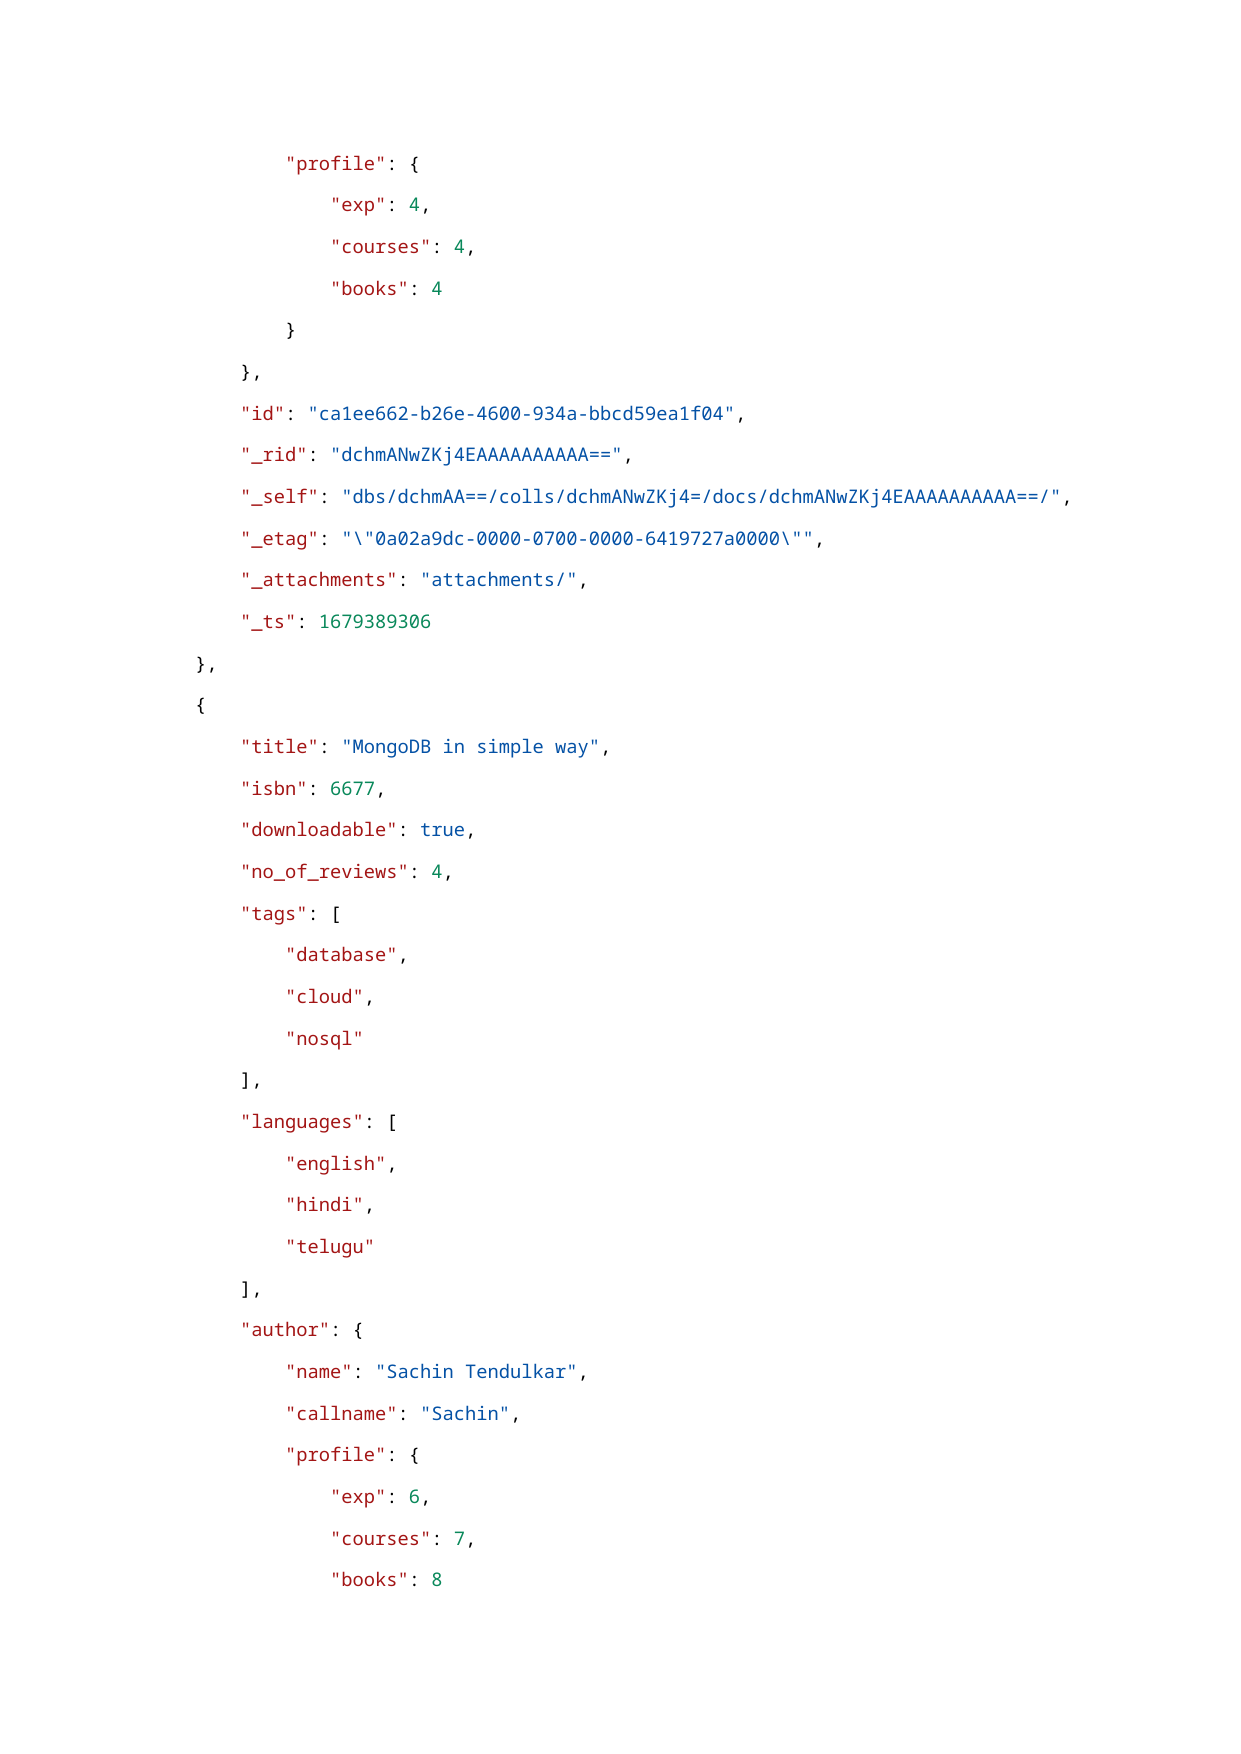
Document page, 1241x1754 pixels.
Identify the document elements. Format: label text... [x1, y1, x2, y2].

text "_ts": 1679389306 [150, 608, 1090, 633]
text } [150, 317, 1090, 342]
text "_rid": "dchmANwZKj4EAAAAAAAAAA==", [150, 442, 1090, 467]
text "no_of_reviews": 4, [150, 858, 1090, 883]
text "callname": "Sachin", [150, 1400, 1090, 1425]
text "author": { [150, 1317, 1090, 1342]
text "books": 4 [150, 275, 1090, 300]
text "profile": { [150, 1442, 1090, 1467]
text "cloud", [150, 983, 1090, 1008]
text "title": "MongoDB in simple way", [150, 733, 1090, 758]
text "languages": [ [150, 1108, 1090, 1133]
text "id": "ca1ee662-b26e-4600-934a-bbcd59ea1f04", [150, 400, 1090, 425]
text "courses": 7, [150, 1525, 1090, 1550]
text "nosql" [150, 1025, 1090, 1050]
text { [150, 692, 1090, 717]
text "_attachments": "attachments/", [150, 567, 1090, 592]
text "isbn": 6677, [150, 775, 1090, 800]
text "database", [150, 942, 1090, 967]
text ], [150, 1275, 1090, 1300]
text "_etag": "\"0a02a9dc-0000-0700-0000-6419727a0000\"", [150, 525, 1090, 550]
text ], [150, 1067, 1090, 1092]
text "name": "Sachin Tendulkar", [150, 1358, 1090, 1383]
text "tags": [ [150, 900, 1090, 925]
text "courses": 4, [150, 233, 1090, 258]
text "telugu" [150, 1233, 1090, 1258]
text "exp": 6, [150, 1483, 1090, 1508]
text }, [150, 358, 1090, 383]
text "downloadable": true, [150, 817, 1090, 842]
text "_self": "dbs/dchmAA==/colls/dchmANwZKj4=/docs/dchmANwZKj4EAAAAAAAAAA==/", [150, 483, 1090, 508]
text "english", [150, 1150, 1090, 1175]
text }, [150, 650, 1090, 675]
text "books": 8 [150, 1567, 1090, 1592]
text "hindi", [150, 1192, 1090, 1217]
text "exp": 4, [150, 192, 1090, 217]
text "profile": { [150, 150, 1090, 175]
